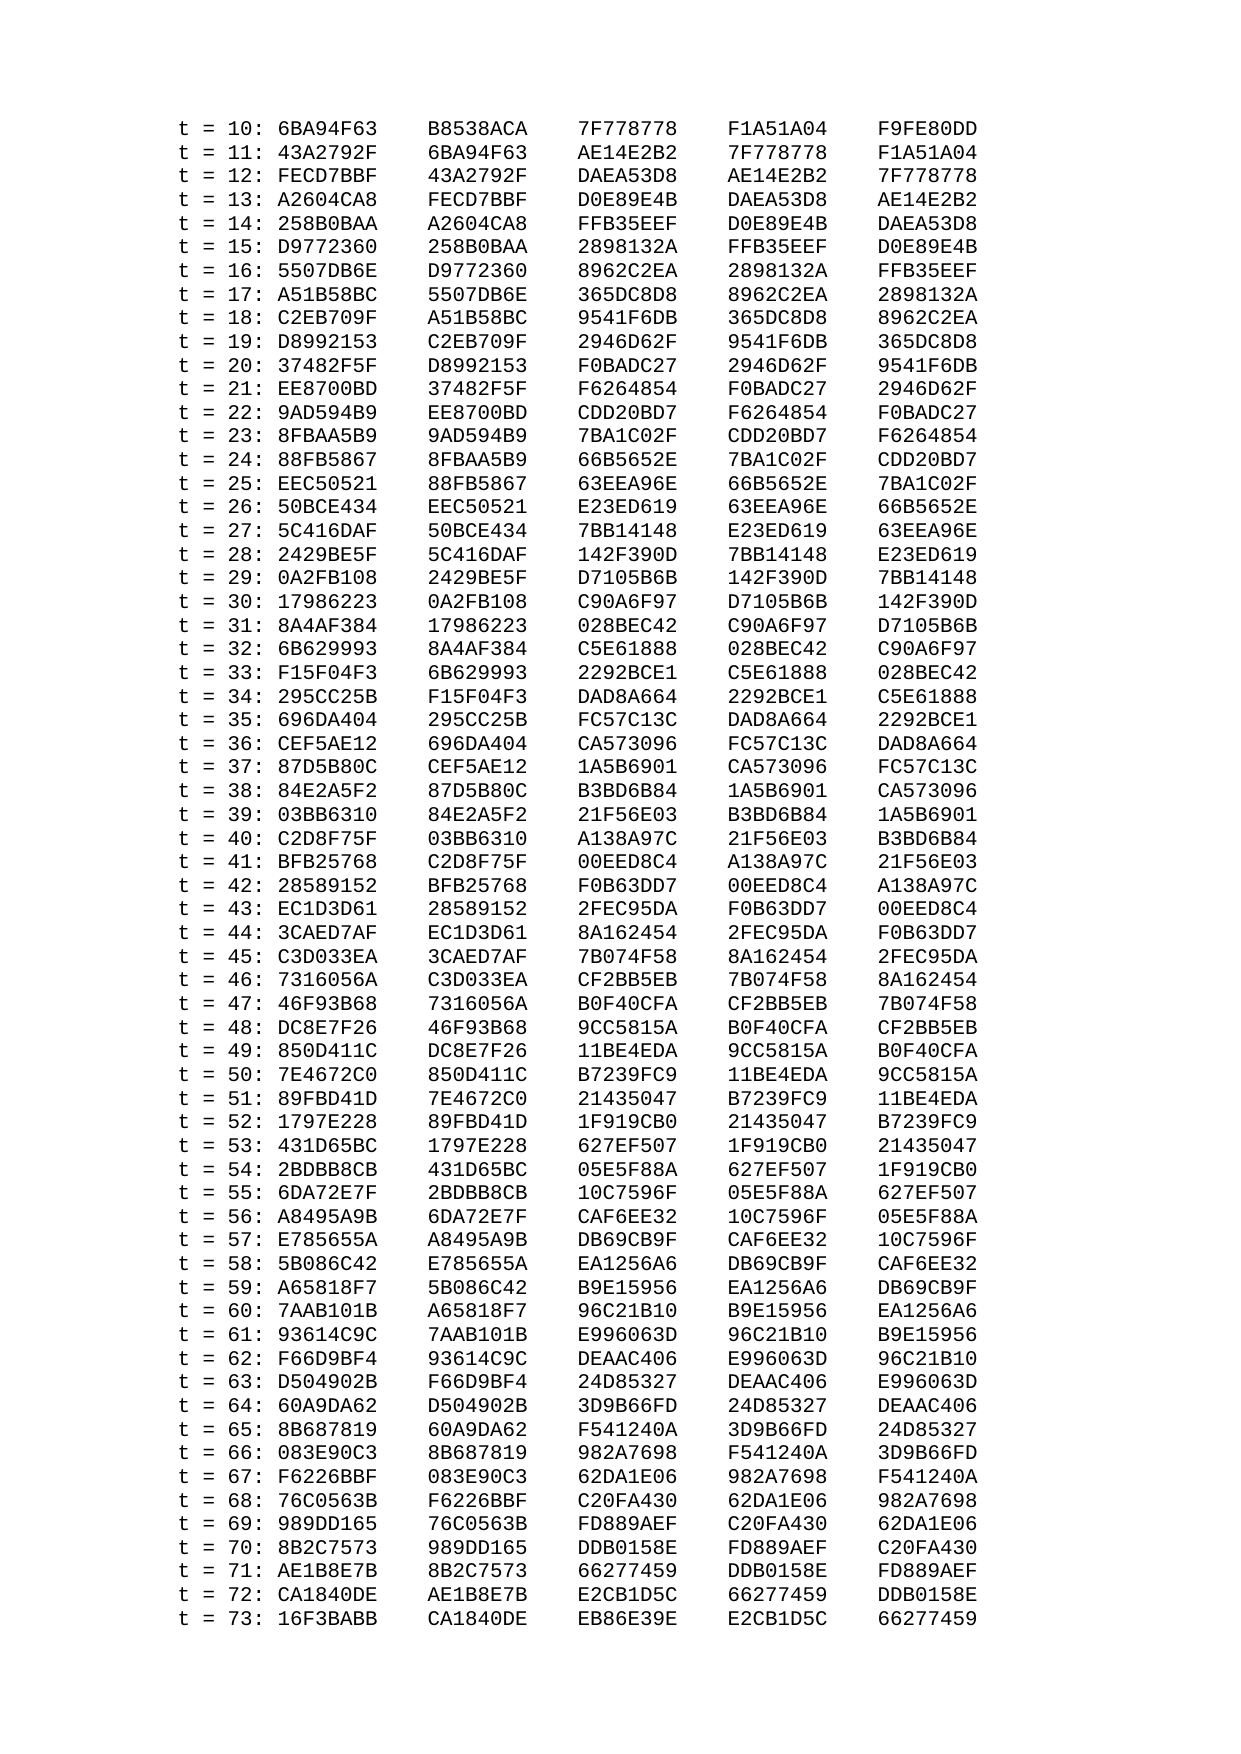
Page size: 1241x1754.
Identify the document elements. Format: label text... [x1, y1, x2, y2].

text t = 52: 1797E228 89FBD41D 1F919CB0 21435047 B7239FC9 [177, 1111, 1122, 1135]
text t = 57: E785655A A8495A9B DB69CB9F CAF6EE32 10C7596F [177, 1229, 1122, 1253]
text t = 33: F15F04F3 6B629993 2292BCE1 C5E61888 028BEC42 [177, 662, 1122, 686]
text t = 10: 6BA94F63 B8538ACA 7F778778 F1A51A04 F9FE80DD [177, 118, 1122, 142]
text t = 56: A8495A9B 6DA72E7F CAF6EE32 10C7596F 05E5F88A [177, 1206, 1122, 1229]
text t = 34: 295CC25B F15F04F3 DAD8A664 2292BCE1 C5E61888 [177, 686, 1122, 709]
text t = 53: 431D65BC 1797E228 627EF507 1F919CB0 21435047 [177, 1135, 1122, 1158]
text t = 32: 6B629993 8A4AF384 C5E61888 028BEC42 C90A6F97 [177, 638, 1122, 662]
text t = 14: 258B0BAA A2604CA8 FFB35EEF D0E89E4B DAEA53D8 [177, 213, 1122, 236]
text t = 22: 9AD594B9 EE8700BD CDD20BD7 F6264854 F0BADC27 [177, 402, 1122, 426]
text t = 61: 93614C9C 7AAB101B E996063D 96C21B10 B9E15956 [177, 1324, 1122, 1348]
text t = 49: 850D411C DC8E7F26 11BE4EDA 9CC5815A B0F40CFA [177, 1040, 1122, 1064]
text t = 35: 696DA404 295CC25B FC57C13C DAD8A664 2292BCE1 [177, 709, 1122, 733]
text t = 58: 5B086C42 E785655A EA1256A6 DB69CB9F CAF6EE32 [177, 1253, 1122, 1277]
text t = 27: 5C416DAF 50BCE434 7BB14148 E23ED619 63EEA96E [177, 520, 1122, 544]
text t = 25: EEC50521 88FB5867 63EEA96E 66B5652E 7BA1C02F [177, 473, 1122, 496]
text t = 21: EE8700BD 37482F5F F6264854 F0BADC27 2946D62F [177, 378, 1122, 402]
text t = 23: 8FBAA5B9 9AD594B9 7BA1C02F CDD20BD7 F6264854 [177, 426, 1122, 449]
text t = 13: A2604CA8 FECD7BBF D0E89E4B DAEA53D8 AE14E2B2 [177, 189, 1122, 213]
text t = 47: 46F93B68 7316056A B0F40CFA CF2BB5EB 7B074F58 [177, 993, 1122, 1017]
text t = 41: BFB25768 C2D8F75F 00EED8C4 A138A97C 21F56E03 [177, 851, 1122, 875]
text t = 63: D504902B F66D9BF4 24D85327 DEAAC406 E996063D [177, 1371, 1122, 1395]
text t = 67: F6226BBF 083E90C3 62DA1E06 982A7698 F541240A [177, 1466, 1122, 1489]
text t = 51: 89FBD41D 7E4672C0 21435047 B7239FC9 11BE4EDA [177, 1088, 1122, 1111]
text t = 20: 37482F5F D8992153 F0BADC27 2946D62F 9541F6DB [177, 354, 1122, 378]
text t = 73: 16F3BABB CA1840DE EB86E39E E2CB1D5C 66277459 [177, 1608, 1122, 1631]
text t = 30: 17986223 0A2FB108 C90A6F97 D7105B6B 142F390D [177, 591, 1122, 615]
text t = 50: 7E4672C0 850D411C B7239FC9 11BE4EDA 9CC5815A [177, 1064, 1122, 1088]
text t = 11: 43A2792F 6BA94F63 AE14E2B2 7F778778 F1A51A04 [177, 142, 1122, 165]
text t = 70: 8B2C7573 989DD165 DDB0158E FD889AEF C20FA430 [177, 1537, 1122, 1561]
text t = 15: D9772360 258B0BAA 2898132A FFB35EEF D0E89E4B [177, 236, 1122, 260]
text t = 29: 0A2FB108 2429BE5F D7105B6B 142F390D 7BB14148 [177, 567, 1122, 591]
text t = 66: 083E90C3 8B687819 982A7698 F541240A 3D9B66FD [177, 1442, 1122, 1466]
text t = 55: 6DA72E7F 2BDBB8CB 10C7596F 05E5F88A 627EF507 [177, 1182, 1122, 1206]
text t = 46: 7316056A C3D033EA CF2BB5EB 7B074F58 8A162454 [177, 969, 1122, 993]
text t = 71: AE1B8E7B 8B2C7573 66277459 DDB0158E FD889AEF [177, 1561, 1122, 1584]
text t = 37: 87D5B80C CEF5AE12 1A5B6901 CA573096 FC57C13C [177, 757, 1122, 780]
text t = 65: 8B687819 60A9DA62 F541240A 3D9B66FD 24D85327 [177, 1419, 1122, 1442]
text t = 26: 50BCE434 EEC50521 E23ED619 63EEA96E 66B5652E [177, 496, 1122, 520]
text t = 44: 3CAED7AF EC1D3D61 8A162454 2FEC95DA F0B63DD7 [177, 922, 1122, 946]
text t = 43: EC1D3D61 28589152 2FEC95DA F0B63DD7 00EED8C4 [177, 898, 1122, 922]
text t = 68: 76C0563B F6226BBF C20FA430 62DA1E06 982A7698 [177, 1489, 1122, 1513]
text t = 40: C2D8F75F 03BB6310 A138A97C 21F56E03 B3BD6B84 [177, 827, 1122, 851]
text t = 31: 8A4AF384 17986223 028BEC42 C90A6F97 D7105B6B [177, 615, 1122, 638]
text t = 19: D8992153 C2EB709F 2946D62F 9541F6DB 365DC8D8 [177, 331, 1122, 354]
text t = 24: 88FB5867 8FBAA5B9 66B5652E 7BA1C02F CDD20BD7 [177, 449, 1122, 473]
text t = 39: 03BB6310 84E2A5F2 21F56E03 B3BD6B84 1A5B6901 [177, 804, 1122, 827]
text t = 62: F66D9BF4 93614C9C DEAAC406 E996063D 96C21B10 [177, 1348, 1122, 1371]
text t = 45: C3D033EA 3CAED7AF 7B074F58 8A162454 2FEC95DA [177, 946, 1122, 969]
text t = 72: CA1840DE AE1B8E7B E2CB1D5C 66277459 DDB0158E [177, 1584, 1122, 1608]
text t = 38: 84E2A5F2 87D5B80C B3BD6B84 1A5B6901 CA573096 [177, 780, 1122, 804]
text t = 42: 28589152 BFB25768 F0B63DD7 00EED8C4 A138A97C [177, 875, 1122, 898]
text t = 48: DC8E7F26 46F93B68 9CC5815A B0F40CFA CF2BB5EB [177, 1017, 1122, 1040]
text t = 54: 2BDBB8CB 431D65BC 05E5F88A 627EF507 1F919CB0 [177, 1158, 1122, 1182]
text t = 28: 2429BE5F 5C416DAF 142F390D 7BB14148 E23ED619 [177, 544, 1122, 567]
text t = 59: A65818F7 5B086C42 B9E15956 EA1256A6 DB69CB9F [177, 1277, 1122, 1300]
text t = 16: 5507DB6E D9772360 8962C2EA 2898132A FFB35EEF [177, 260, 1122, 284]
text t = 64: 60A9DA62 D504902B 3D9B66FD 24D85327 DEAAC406 [177, 1395, 1122, 1419]
text t = 18: C2EB709F A51B58BC 9541F6DB 365DC8D8 8962C2EA [177, 307, 1122, 331]
text t = 36: CEF5AE12 696DA404 CA573096 FC57C13C DAD8A664 [177, 733, 1122, 757]
text t = 17: A51B58BC 5507DB6E 365DC8D8 8962C2EA 2898132A [177, 284, 1122, 307]
text t = 60: 7AAB101B A65818F7 96C21B10 B9E15956 EA1256A6 [177, 1300, 1122, 1324]
text t = 12: FECD7BBF 43A2792F DAEA53D8 AE14E2B2 7F778778 [177, 165, 1122, 189]
text t = 69: 989DD165 76C0563B FD889AEF C20FA430 62DA1E06 [177, 1513, 1122, 1537]
